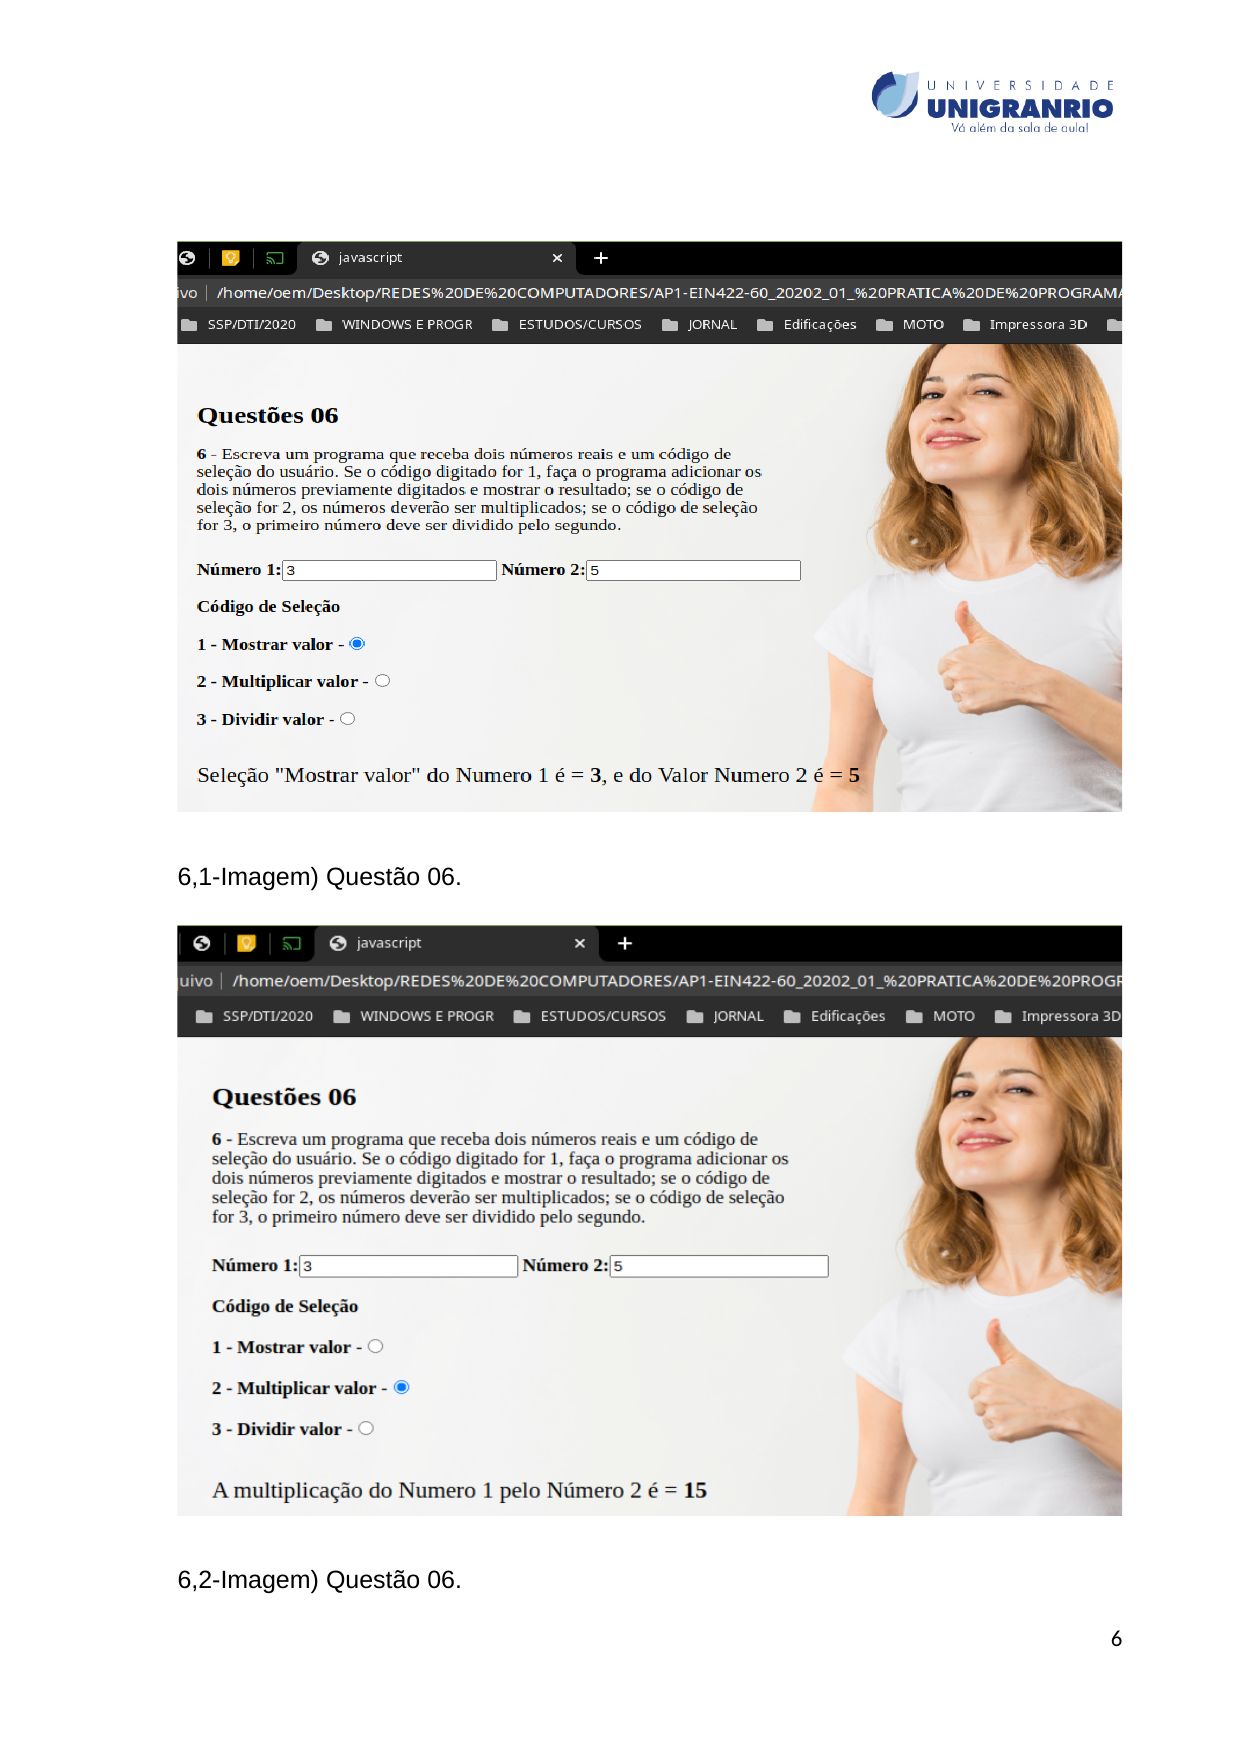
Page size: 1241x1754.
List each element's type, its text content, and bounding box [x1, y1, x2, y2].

text 6,1-Imagem) Questão 06. [177, 812, 1122, 890]
picture [177, 925, 1123, 1516]
text 6,2-Imagem) Questão 06. [177, 1516, 1122, 1593]
picture [177, 241, 1123, 812]
picture [871, 69, 1123, 137]
